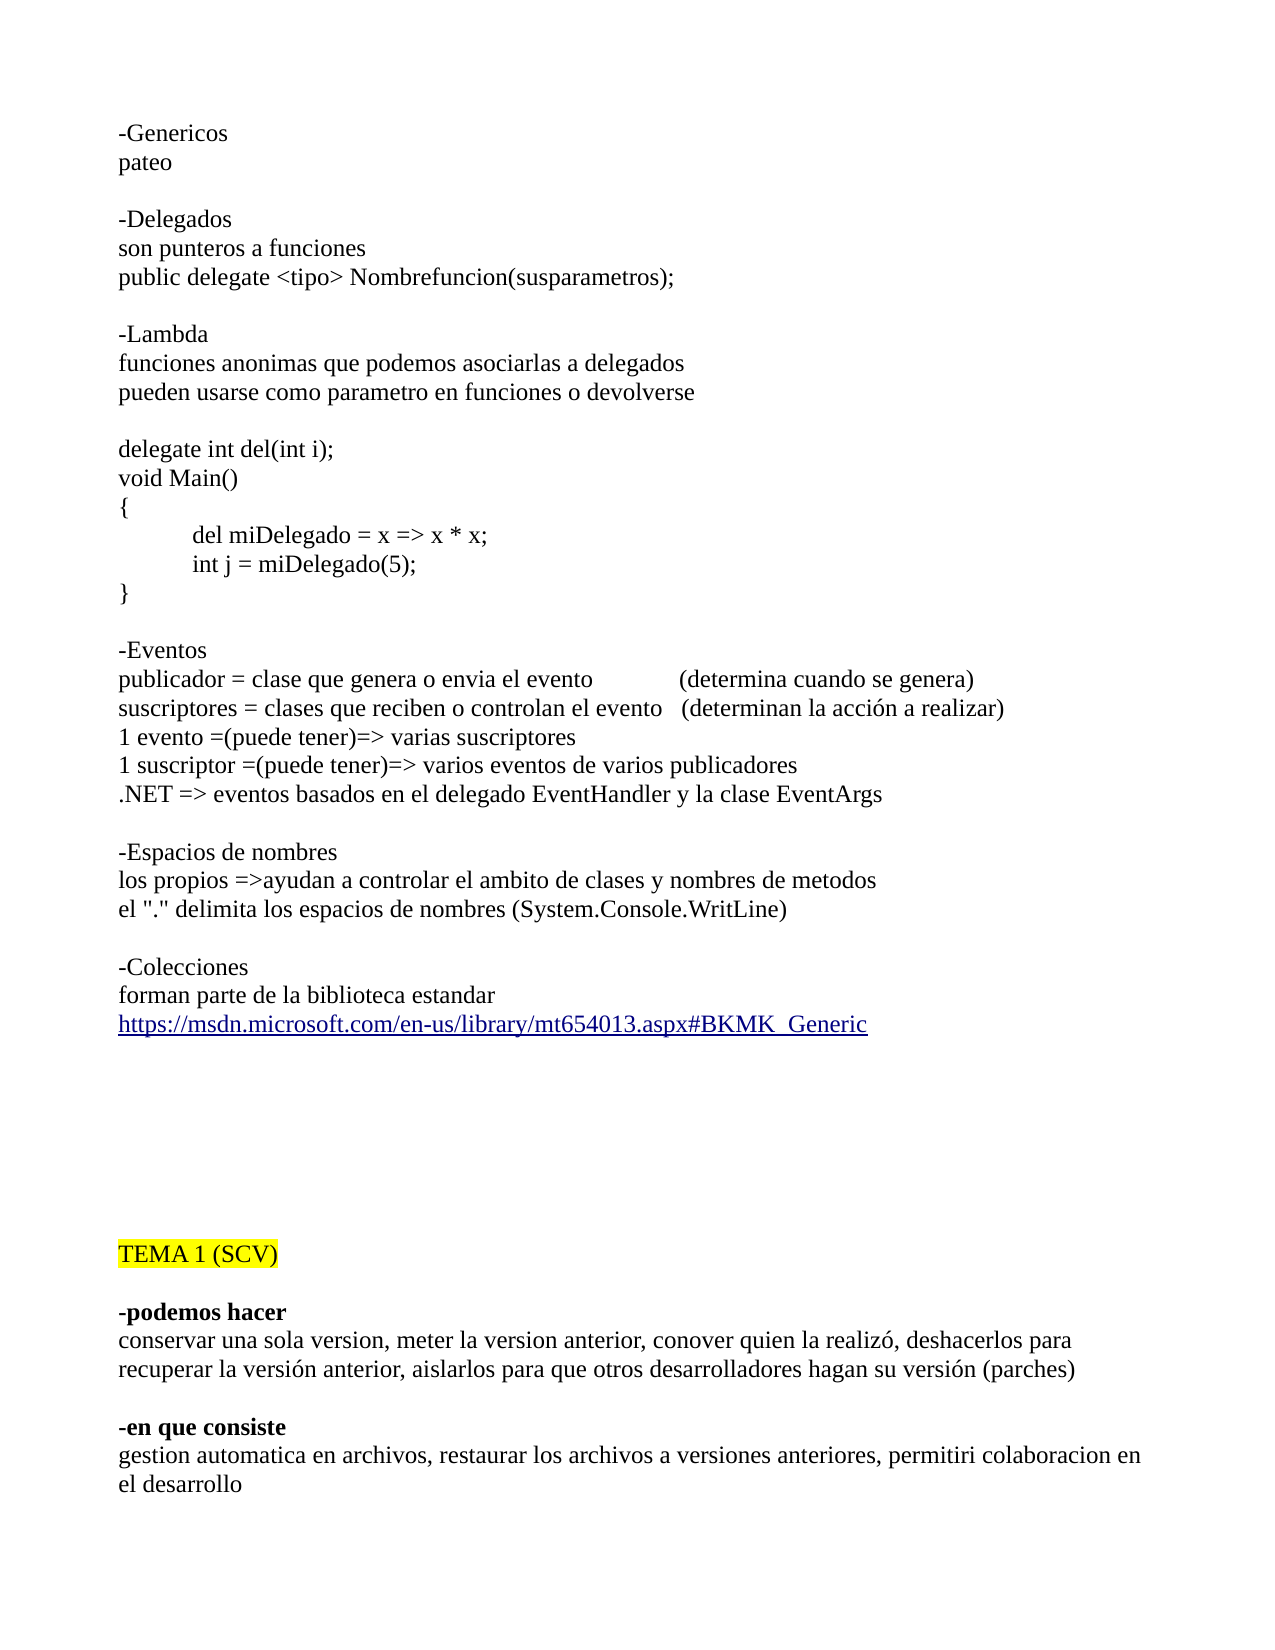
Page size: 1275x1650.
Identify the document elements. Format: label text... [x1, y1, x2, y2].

text gestion automatica en archivos, restaurar los archivos a versiones anteriores, permitiri colaboracion en el desarrollo [118, 1441, 1157, 1498]
text publicador = clase que genera o envia el evento (determina cuando se genera) [118, 664, 1157, 693]
text del miDelegado = x => x * x; [118, 521, 1157, 549]
text -podemos hacer [118, 1297, 1157, 1326]
text el "." delimita los espacios de nombres (System.Console.WritLine) [118, 894, 1157, 923]
text -Delegados [118, 204, 1157, 233]
text delegate int del(int i); [118, 434, 1157, 463]
text -Lambda [118, 319, 1157, 348]
text son punteros a funciones [118, 233, 1157, 262]
text suscriptores = clases que reciben o controlan el evento (determinan la acción a realizar) [118, 693, 1157, 722]
text pueden usarse como parametro en funciones o devolverse [118, 377, 1157, 406]
text } [118, 578, 1157, 607]
text -Espacios de nombres [118, 837, 1157, 866]
text funciones anonimas que podemos asociarlas a delegados [118, 348, 1157, 377]
text { [118, 492, 1157, 521]
text -Eventos [118, 636, 1157, 664]
text -Colecciones [118, 952, 1157, 981]
text 1 evento =(puede tener)=> varias suscriptores [118, 722, 1157, 751]
text public delegate <tipo> Nombrefuncion(susparametros); [118, 262, 1157, 291]
text .NET => eventos basados en el delegado EventHandler y la clase EventArgs [118, 779, 1157, 808]
text conservar una sola version, meter la version anterior, conover quien la realizó, deshacerlos para recuperar la versión anterior, aislarlos para que otros desarrolladores hagan su versión (parches) [118, 1326, 1157, 1383]
text forman parte de la biblioteca estandar [118, 981, 1157, 1009]
text int j = miDelegado(5); [118, 549, 1157, 578]
text https://msdn.microsoft.com/en-us/library/mt654013.aspx#BKMK_Generic [118, 1009, 1157, 1038]
text los propios =>ayudan a controlar el ambito de clases y nombres de metodos [118, 866, 1157, 894]
text -Genericos [118, 118, 1157, 147]
text TEMA 1 (SCV) [118, 1239, 1157, 1268]
text 1 suscriptor =(puede tener)=> varios eventos de varios publicadores [118, 751, 1157, 779]
text pateo [118, 147, 1157, 176]
text void Main() [118, 463, 1157, 492]
text -en que consiste [118, 1412, 1157, 1441]
